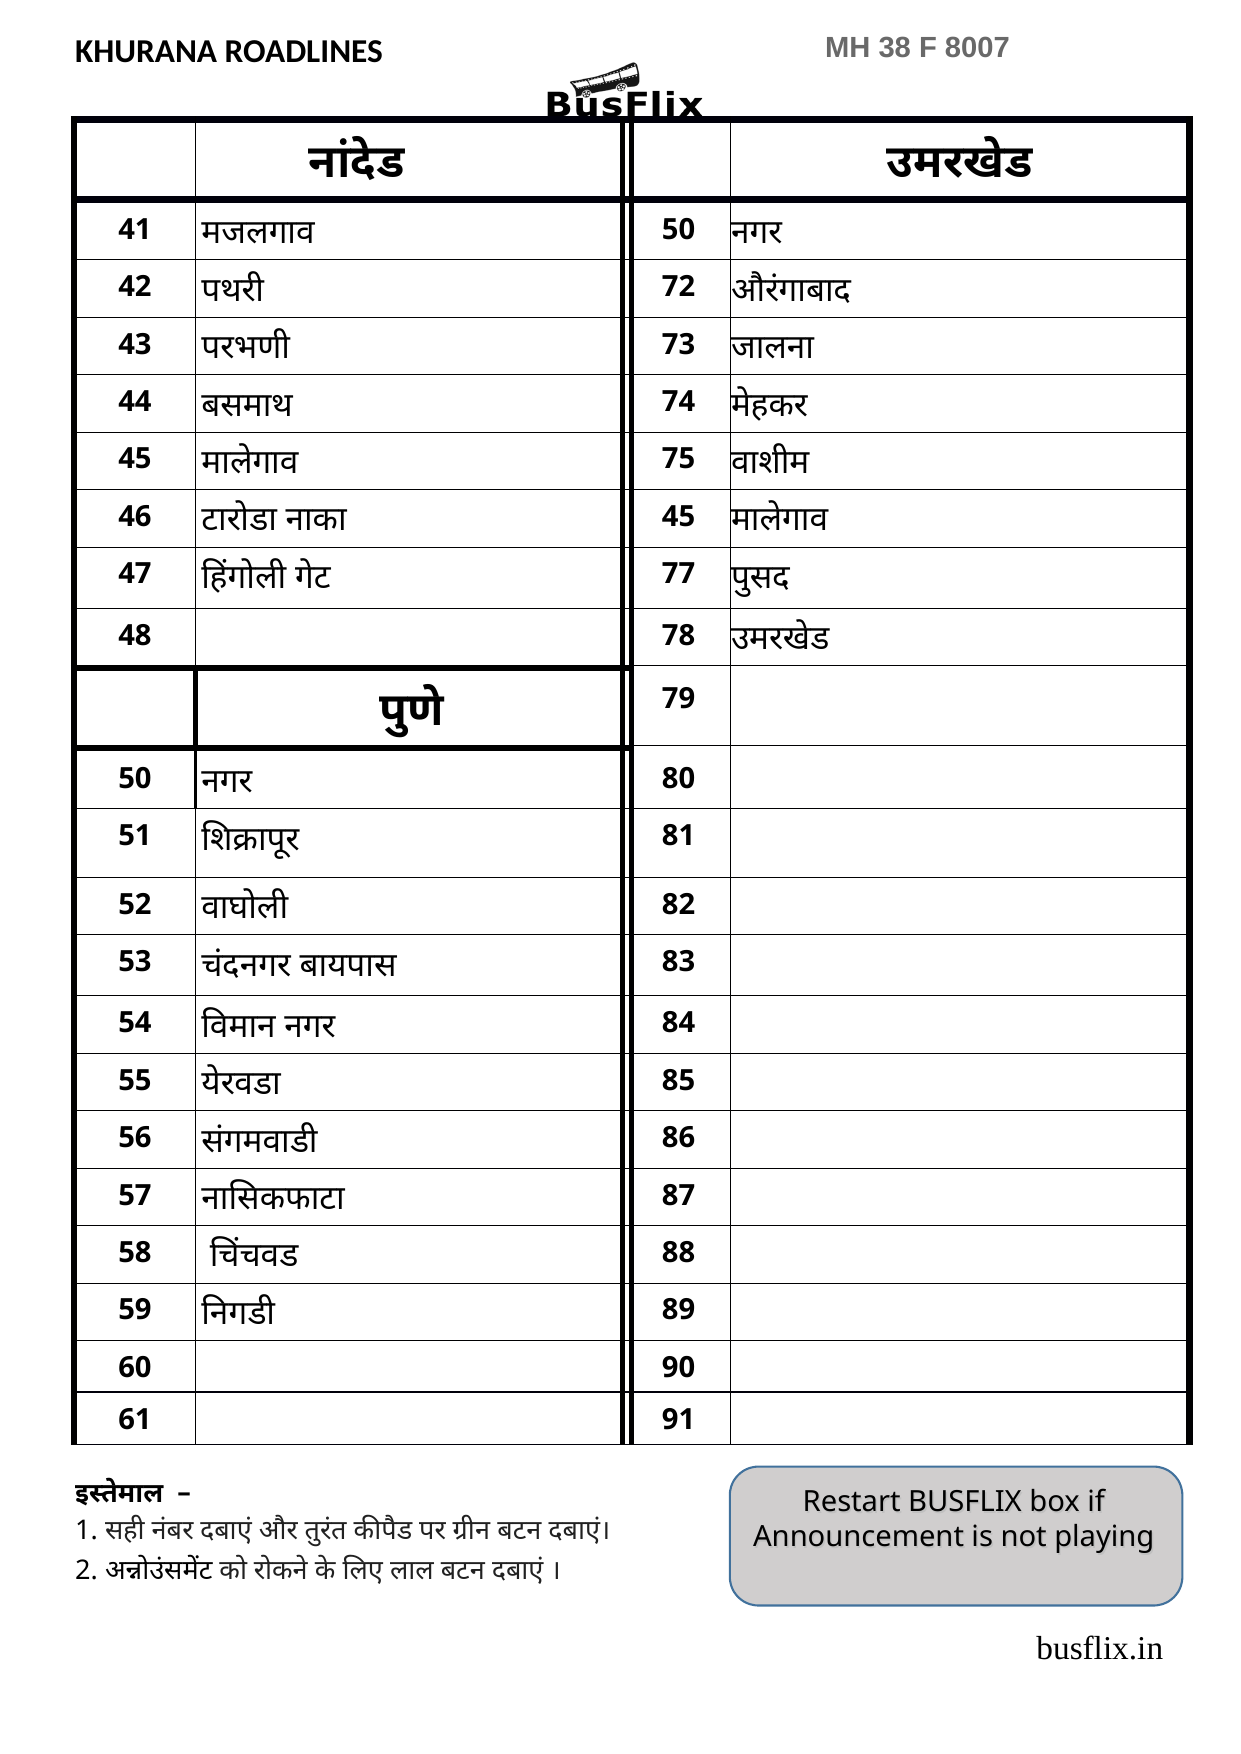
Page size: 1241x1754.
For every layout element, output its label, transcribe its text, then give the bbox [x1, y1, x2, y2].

table_cell 58 [77, 1226, 195, 1282]
table_cell [731, 1393, 1186, 1444]
table_cell [196, 1341, 620, 1391]
table_cell 90 [634, 1341, 730, 1391]
table_cell [196, 1393, 620, 1444]
table_cell [731, 1054, 1186, 1110]
table_cell [731, 666, 1186, 745]
table_cell [196, 609, 620, 665]
table_cell 45 [77, 433, 195, 489]
table_header [634, 123, 730, 196]
text 2. अन्नोउंसमेंट को रोकने के लिए लाल बटन दबाएं । [75, 1550, 731, 1590]
table_cell [731, 746, 1186, 808]
table_cell 77 [634, 548, 730, 607]
table_cell 87 [634, 1169, 730, 1225]
table_cell 73 [634, 318, 730, 374]
text busflix.in [75, 1629, 1165, 1667]
table_cell [731, 1169, 1186, 1225]
table_cell 43 [77, 318, 195, 374]
table_cell [731, 1111, 1186, 1168]
table_cell टारोडा नाका [196, 490, 620, 546]
table_cell 88 [634, 1226, 730, 1282]
table_cell 57 [77, 1169, 195, 1225]
table_cell शिक्रापूर [196, 809, 620, 877]
table_cell जालना [731, 318, 1186, 374]
table_cell 56 [77, 1111, 195, 1168]
text 1. सही नंबर दबाएं और तुरंत कीपैड पर ग्रीन बटन दबाएं। [75, 1510, 728, 1550]
table_cell पुणे [198, 671, 620, 745]
table_cell 60 [77, 1341, 195, 1391]
table_cell [731, 1226, 1186, 1282]
table_cell परभणी [196, 318, 620, 374]
table_cell चिंचवड [196, 1226, 620, 1282]
table_cell 47 [77, 548, 195, 607]
table_cell [731, 1284, 1186, 1340]
table_cell 78 [634, 609, 730, 665]
table_cell 85 [634, 1054, 730, 1110]
table_cell 52 [77, 878, 195, 934]
table_cell 83 [634, 935, 730, 995]
text इस्तेमाल – [75, 1473, 737, 1510]
table_cell चंदनगर बायपास [196, 935, 620, 995]
table_cell [731, 1341, 1186, 1391]
table_cell 84 [634, 996, 730, 1053]
table_cell औरंगाबाद [731, 260, 1186, 317]
table_cell 72 [634, 260, 730, 317]
table_cell 74 [634, 375, 730, 432]
table_cell 42 [77, 260, 195, 317]
table_cell 51 [77, 809, 195, 877]
table_cell 80 [634, 746, 730, 808]
table_cell [731, 809, 1186, 877]
table_cell निगडी [196, 1284, 620, 1340]
table_cell 79 [634, 666, 730, 745]
table_cell नगर [197, 751, 620, 808]
table_cell मालेगाव [196, 433, 620, 489]
table_header नांदेड [196, 123, 620, 196]
table_cell बसमाथ [196, 375, 620, 432]
table_cell 55 [77, 1054, 195, 1110]
table_cell 48 [77, 609, 195, 665]
table_cell 41 [77, 203, 195, 259]
table_cell 82 [634, 878, 730, 934]
table_cell उमरखेड [731, 609, 1186, 665]
table_cell पुसद [731, 548, 1186, 607]
table_cell वाघोली [196, 878, 620, 934]
table_cell 53 [77, 935, 195, 995]
table_cell नासिकफाटा [196, 1169, 620, 1225]
table_cell विमान नगर [196, 996, 620, 1053]
table_cell [731, 996, 1186, 1053]
table_cell 44 [77, 375, 195, 432]
table_cell [731, 935, 1186, 995]
table_cell 45 [634, 490, 730, 546]
table_cell 91 [634, 1393, 730, 1444]
table_cell 86 [634, 1111, 730, 1168]
table_cell नगर [731, 203, 1186, 259]
table_cell 75 [634, 433, 730, 489]
table_cell 89 [634, 1284, 730, 1340]
table_cell 50 [634, 203, 730, 259]
table_cell वाशीम [731, 433, 1186, 489]
table_cell 54 [77, 996, 195, 1053]
table_cell 59 [77, 1284, 195, 1340]
table_cell संगमवाडी [196, 1111, 620, 1168]
table_header [77, 123, 195, 196]
table_cell येरवडा [196, 1054, 620, 1110]
table_cell पथरी [196, 260, 620, 317]
table_cell हिंगोली गेट [196, 548, 620, 607]
table_cell [731, 878, 1186, 934]
table_cell 61 [77, 1393, 195, 1444]
table_cell 50 [77, 751, 194, 808]
table_header उमरखेड [731, 123, 1186, 196]
table_cell 81 [634, 809, 730, 877]
table_cell मेहकर [731, 375, 1186, 432]
table_cell मजलगाव [196, 203, 620, 259]
table_cell [77, 671, 193, 745]
table_cell 46 [77, 490, 195, 546]
table_cell मालेगाव [731, 490, 1186, 546]
